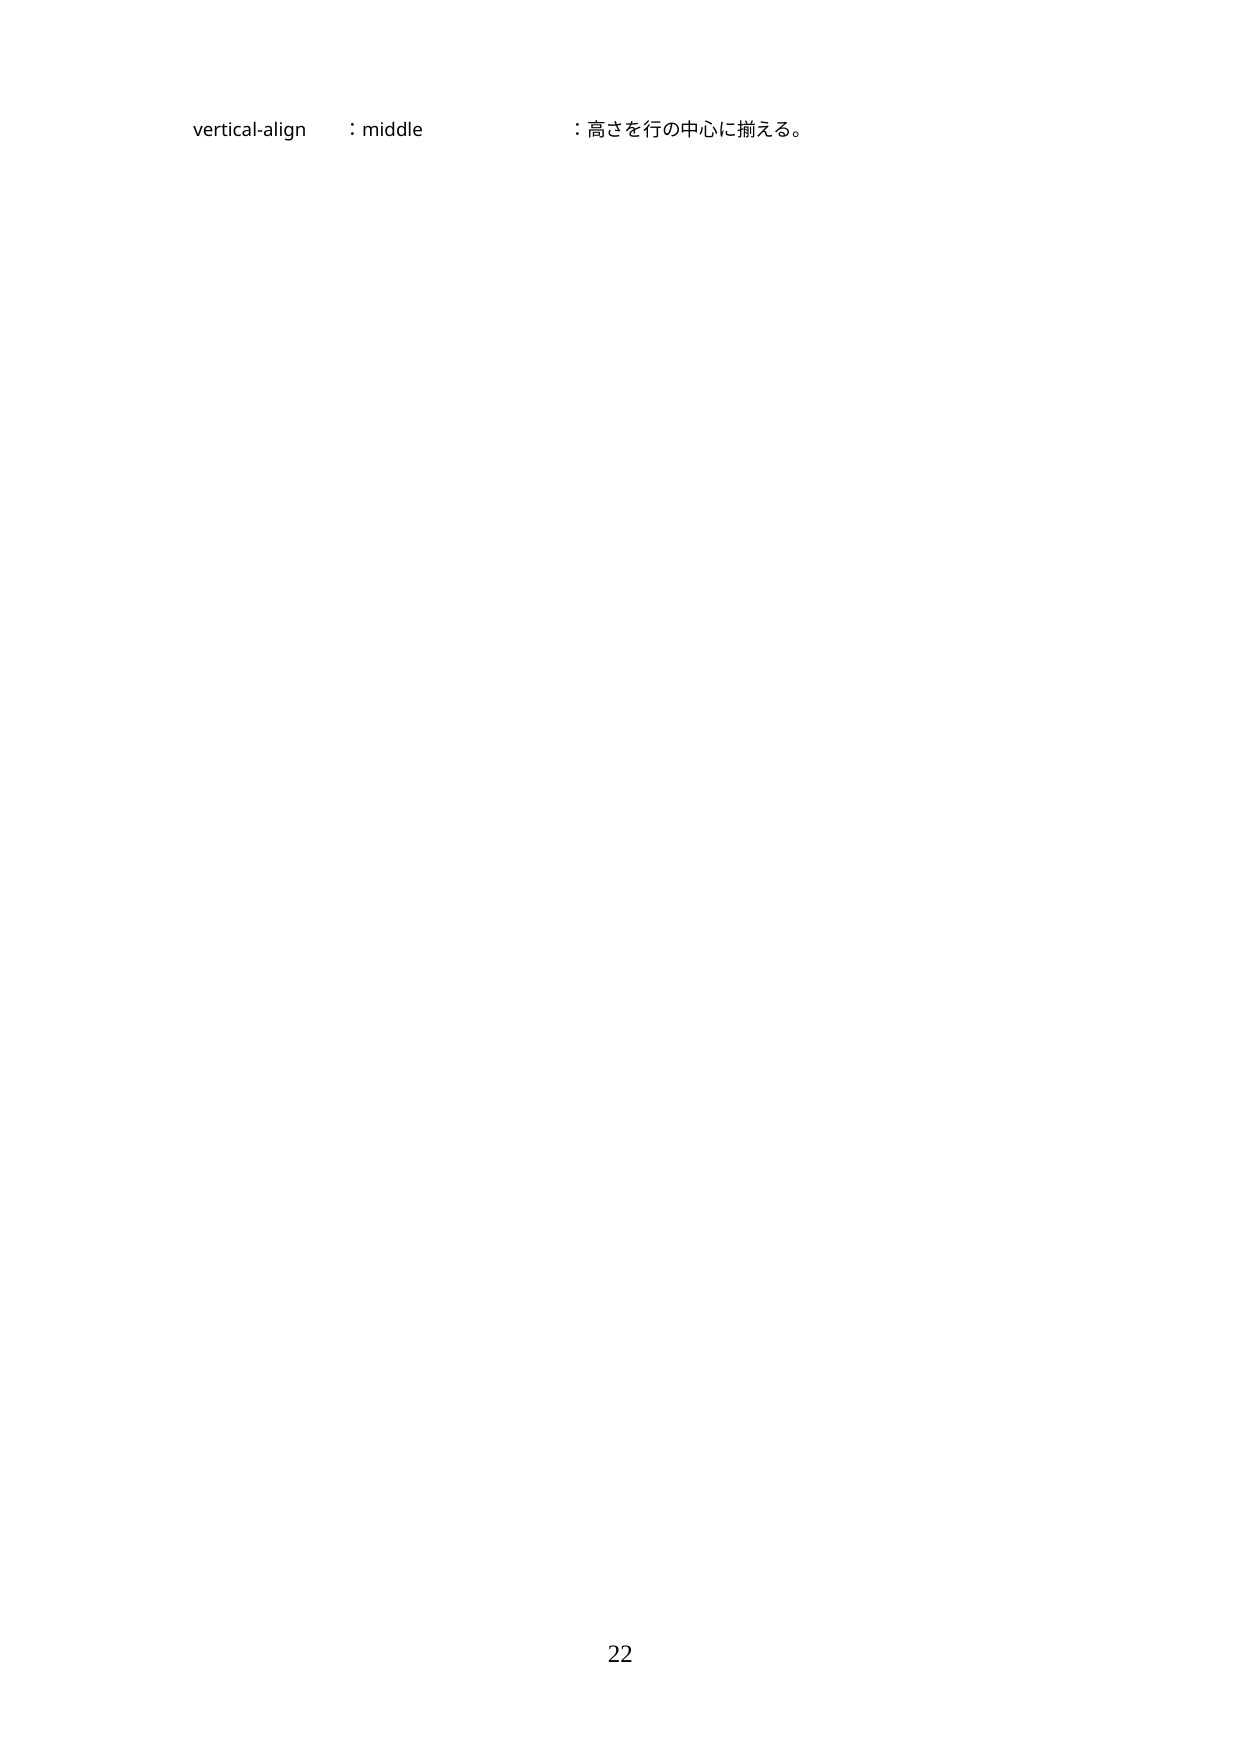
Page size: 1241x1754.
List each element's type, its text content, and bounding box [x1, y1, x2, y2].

text vertical-align ：middle ：高さを行の中心に揃える。 [118, 118, 1122, 141]
